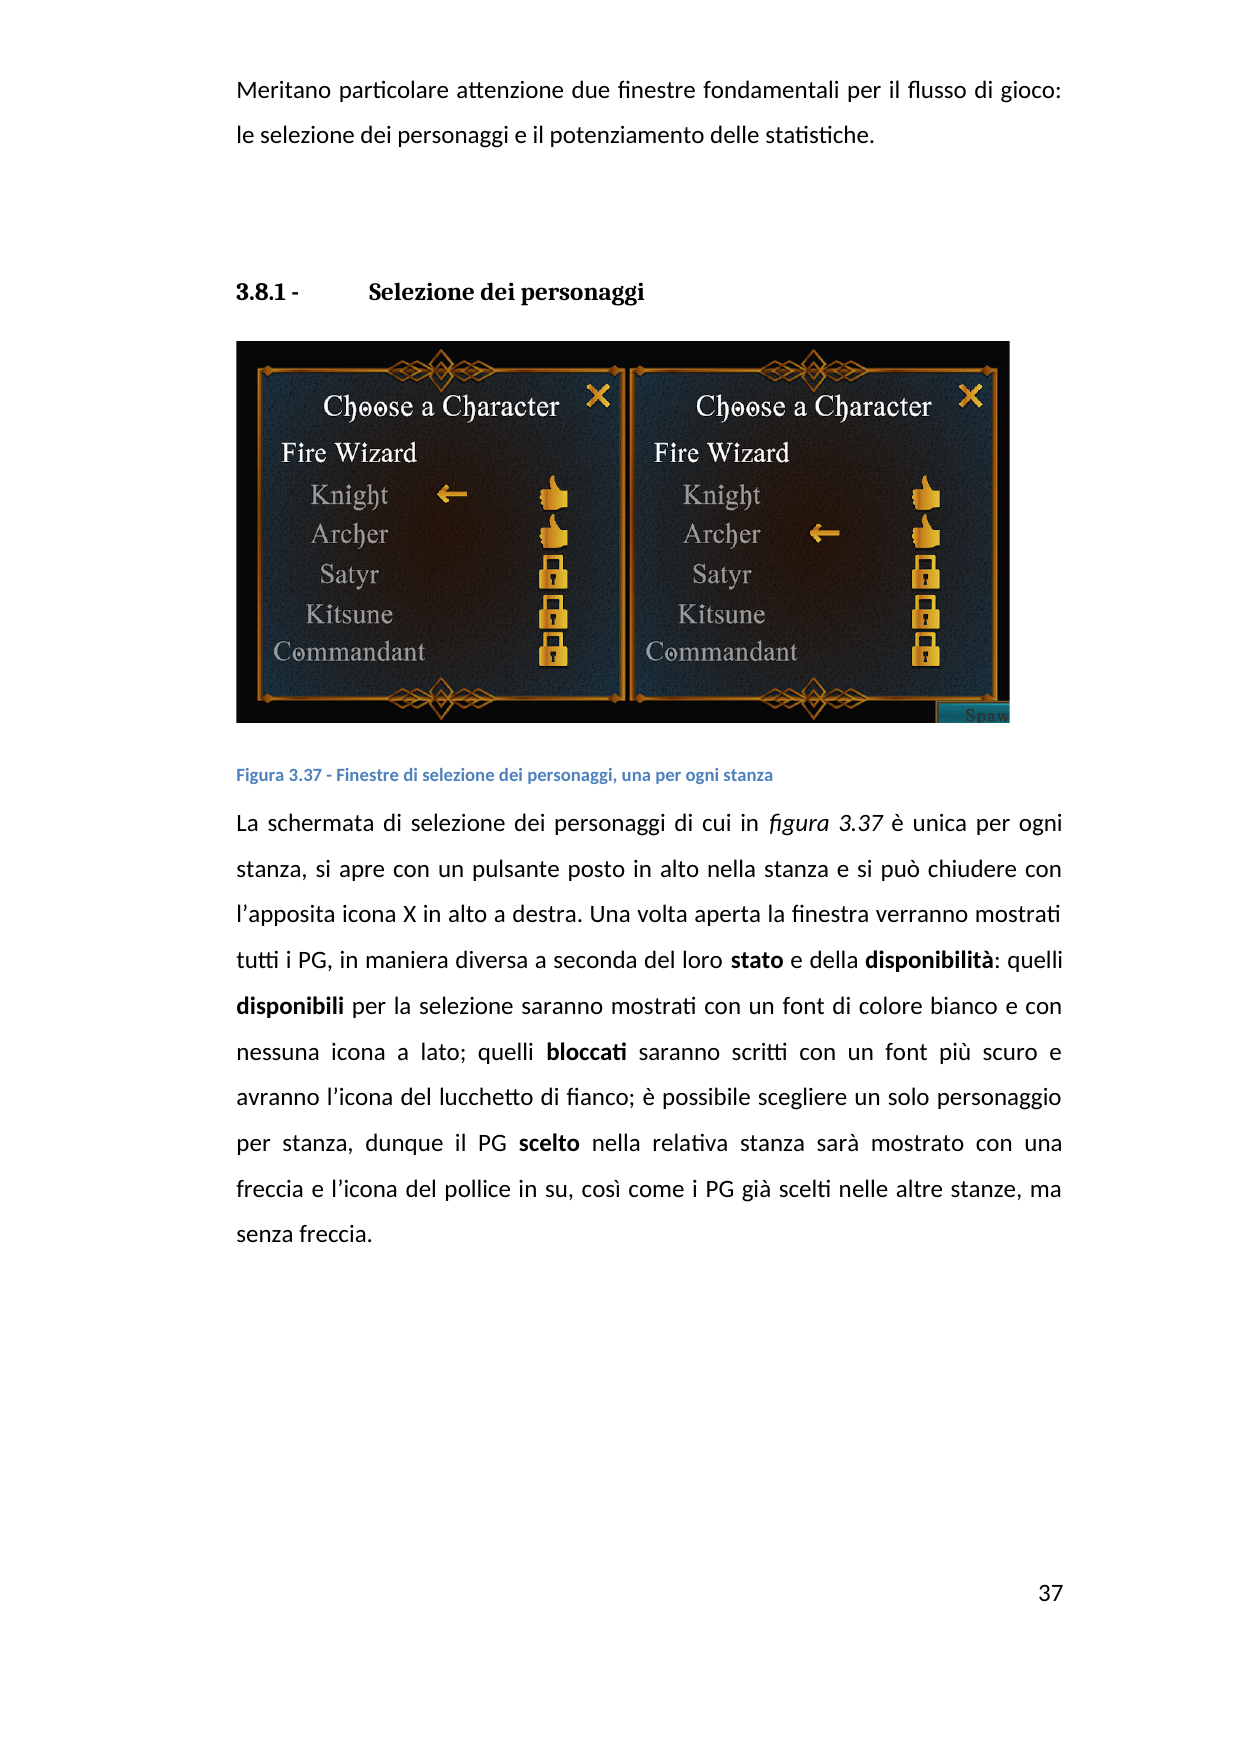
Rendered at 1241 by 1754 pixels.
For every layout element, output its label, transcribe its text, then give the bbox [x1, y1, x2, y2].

text Figura 3.37 - Finestre di selezione dei personaggi, una per ogni stanza [236, 763, 1063, 786]
text Meritano particolare attenzione due finestre fondamentali per il flusso di gioco: le selezione dei personaggi e il potenziamento delle statistiche. [236, 74, 1063, 150]
subtitle Selezione dei personaggi [236, 278, 1063, 307]
text La schermata di selezione dei personaggi di cui in figura 3.37 è unica per ogni stanza, si apre con un pulsante posto in alto nella stanza e si può chiudere con l’apposita icona X in alto a destra. Una volta aperta la finestra verranno mostrati tutti i PG, in maniera diversa a seconda del loro stato e della disponibilità: quelli disponibili per la selezione saranno mostrati con un font di colore bianco e con nessuna icona a lato; quelli bloccati saranno scritti con un font più scuro e avranno l’icona del lucchetto di fianco; è possibile scegliere un solo personaggio per stanza, dunque il PG scelto nella relativa stanza sarà mostrato con una freccia e l’icona del pollice in su, così come i PG già scelti nelle altre stanze, ma senza freccia. [236, 807, 1063, 1249]
